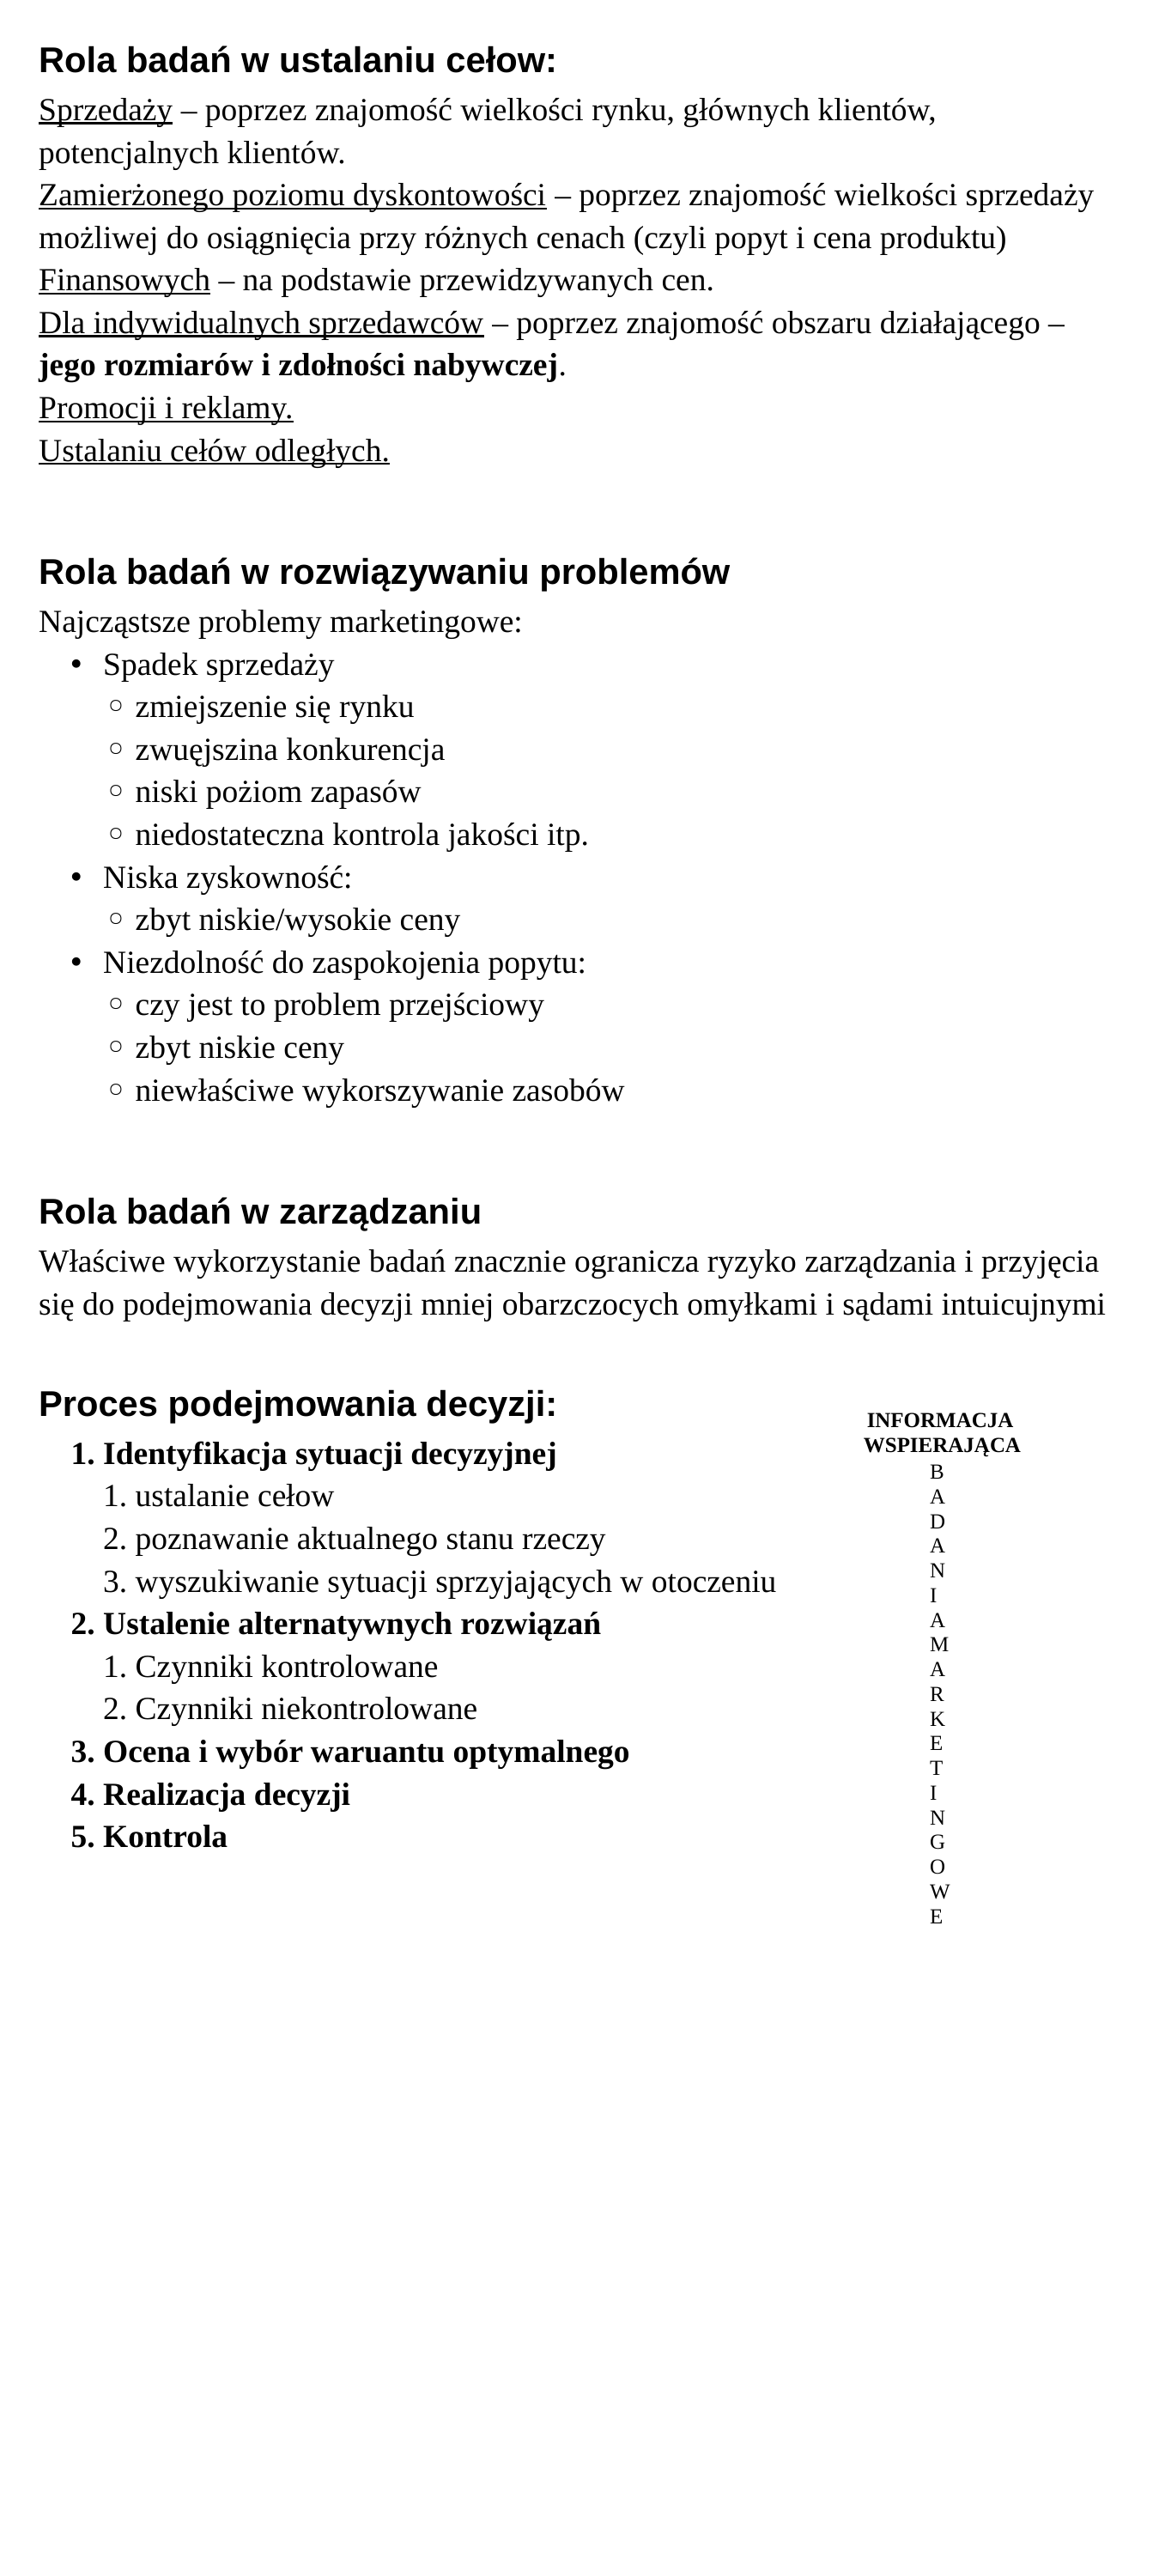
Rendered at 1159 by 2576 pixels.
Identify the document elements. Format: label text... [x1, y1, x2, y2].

text Najcząstsze problemy marketingowe: [39, 603, 1120, 640]
list zbyt niskie/wysokie ceny [103, 901, 1120, 938]
list Kontrola [70, 1818, 1120, 1855]
list wyszukiwanie sytuacji sprzyjających w otoczeniu [103, 1562, 1120, 1599]
list Czynniki kontrolowane [103, 1647, 1120, 1684]
subtitle Rola badań w zarządzaniu [39, 1190, 1120, 1231]
subtitle Rola badań w ustalaniu cełow: [39, 39, 1120, 80]
list Realizacja decyzji [70, 1775, 1120, 1812]
list Niezdolność do zaspokojenia popytu: [70, 943, 1120, 980]
list ustalanie cełow [103, 1477, 1120, 1514]
list Spadek sprzedaży [70, 645, 1120, 682]
list czy jest to problem przejściowy [103, 986, 1120, 1023]
list niedostateczna kontrola jakości itp. [103, 815, 1120, 853]
list zmiejszenie się rynku [103, 688, 1120, 725]
list Identyfikacja sytuacji decyzyjnej [70, 1434, 1120, 1471]
list poznawanie aktualnego stanu rzeczy [103, 1519, 1120, 1557]
subtitle Proces podejmowania decyzji: [39, 1382, 1120, 1424]
text Promocji i reklamy. [39, 388, 1120, 426]
text Sprzedaży – poprzez znajomość wielkości rynku, głównych klientów, potencjalnych klientów. [39, 90, 1120, 170]
text Właściwe wykorzystanie badań znacznie ogranicza ryzyko zarządzania i przyjęcia się do podejmowania decyzji mniej obarzczocych omyłkami i sądami intuicujnymi [39, 1242, 1120, 1321]
text Dla indywidualnych sprzedawców – poprzez znajomość obszaru działającego – jego rozmiarów i zdołności nabywczej. [39, 303, 1120, 383]
list Ocena i wybór waruantu optymalnego [70, 1732, 1120, 1770]
text Zamierżonego poziomu dyskontowości – poprzez znajomość wielkości sprzedaży możliwej do osiągnięcia przy różnych cenach (czyli popyt i cena produktu) [39, 175, 1120, 255]
list Ustalenie alternatywnych rozwiązań [70, 1605, 1120, 1642]
text Finansowych – na podstawie przewidzywanych cen. [39, 261, 1120, 298]
list niewłaściwe wykorszywanie zasobów [103, 1071, 1120, 1108]
list Niska zyskowność: [70, 858, 1120, 895]
text Ustalaniu cełów odległych. [39, 431, 1120, 468]
list zwuęjszina konkurencja [103, 730, 1120, 767]
list niski pożiom zapasów [103, 773, 1120, 810]
list zbyt niskie ceny [103, 1028, 1120, 1066]
subtitle Rola badań w rozwiązywaniu problemów [39, 550, 1120, 592]
list Czynniki niekontrolowane [103, 1690, 1120, 1727]
